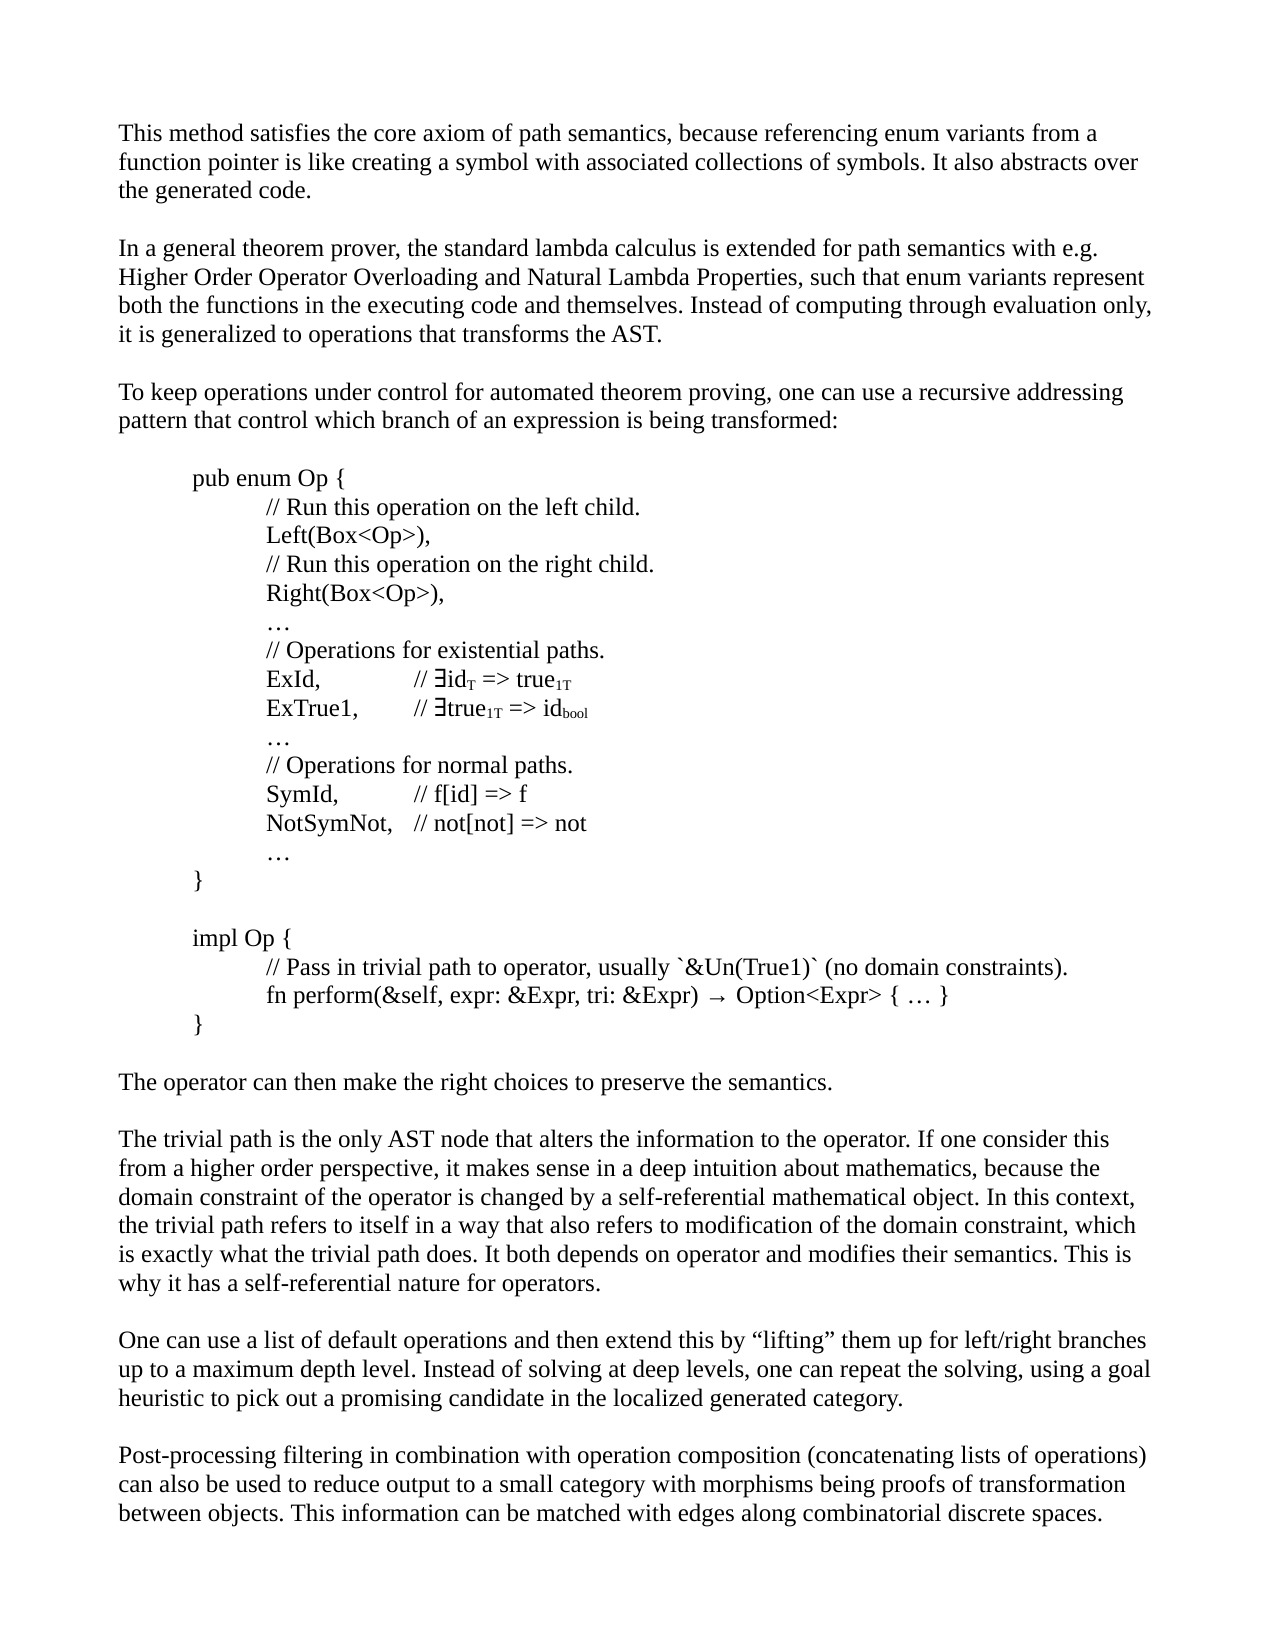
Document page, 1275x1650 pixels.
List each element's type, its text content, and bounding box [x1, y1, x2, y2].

text Left(Box<Op>), [118, 521, 1157, 549]
text To keep operations under control for automated theorem proving, one can use a recursive addressing pattern that control which branch of an expression is being transformed: [118, 377, 1157, 434]
text … [118, 722, 1157, 751]
text // Operations for existential paths. [118, 636, 1157, 664]
text Post-processing filtering in combination with operation composition (concatenating lists of operations) can also be used to reduce output to a small category with morphisms being proofs of transformation between objects. This information can be matched with edges along combinatorial discrete spaces. [118, 1441, 1157, 1527]
text … [118, 837, 1157, 866]
text In a general theorem prover, the standard lambda calculus is extended for path semantics with e.g. Higher Order Operator Overloading and Natural Lambda Properties, such that enum variants represent both the functions in the executing code and themselves. Instead of computing through evaluation only, it is generalized to operations that transforms the AST. [118, 233, 1157, 348]
text NotSymNot, // not[not] => not [118, 808, 1157, 837]
text ExId, // ∃idT => true1T [118, 664, 1157, 693]
text The operator can then make the right choices to preserve the semantics. [118, 1067, 1157, 1096]
text } [118, 1009, 1157, 1038]
text Right(Box<Op>), [118, 578, 1157, 607]
text The trivial path is the only AST node that alters the information to the operator. If one consider this from a higher order perspective, it makes sense in a deep intuition about mathematics, because the domain constraint of the operator is changed by a self-referential mathematical object. In this context, the trivial path refers to itself in a way that also refers to modification of the domain constraint, which is exactly what the trivial path does. It both depends on operator and modifies their semantics. This is why it has a self-referential nature for operators. [118, 1124, 1157, 1297]
text fn perform(&self, expr: &Expr, tri: &Expr) → Option<Expr> { … } [118, 981, 1157, 1009]
text SymId, // f[id] => f [118, 779, 1157, 808]
text One can use a list of default operations and then extend this by “lifting” them up for left/right branches up to a maximum depth level. Instead of solving at deep levels, one can repeat the solving, using a goal heuristic to pick out a promising candidate in the localized generated category. [118, 1326, 1157, 1412]
text … [118, 607, 1157, 636]
text // Run this operation on the left child. [118, 492, 1157, 521]
text // Pass in trivial path to operator, usually `&Un(True1)` (no domain constraints). [118, 952, 1157, 981]
text pub enum Op { [118, 463, 1157, 492]
text // Operations for normal paths. [118, 751, 1157, 779]
text } [118, 866, 1157, 894]
text This method satisfies the core axiom of path semantics, because referencing enum variants from a function pointer is like creating a symbol with associated collections of symbols. It also abstracts over the generated code. [118, 118, 1157, 204]
text // Run this operation on the right child. [118, 549, 1157, 578]
text impl Op { [118, 923, 1157, 952]
text ExTrue1, // ∃true1T => idbool [118, 693, 1157, 722]
